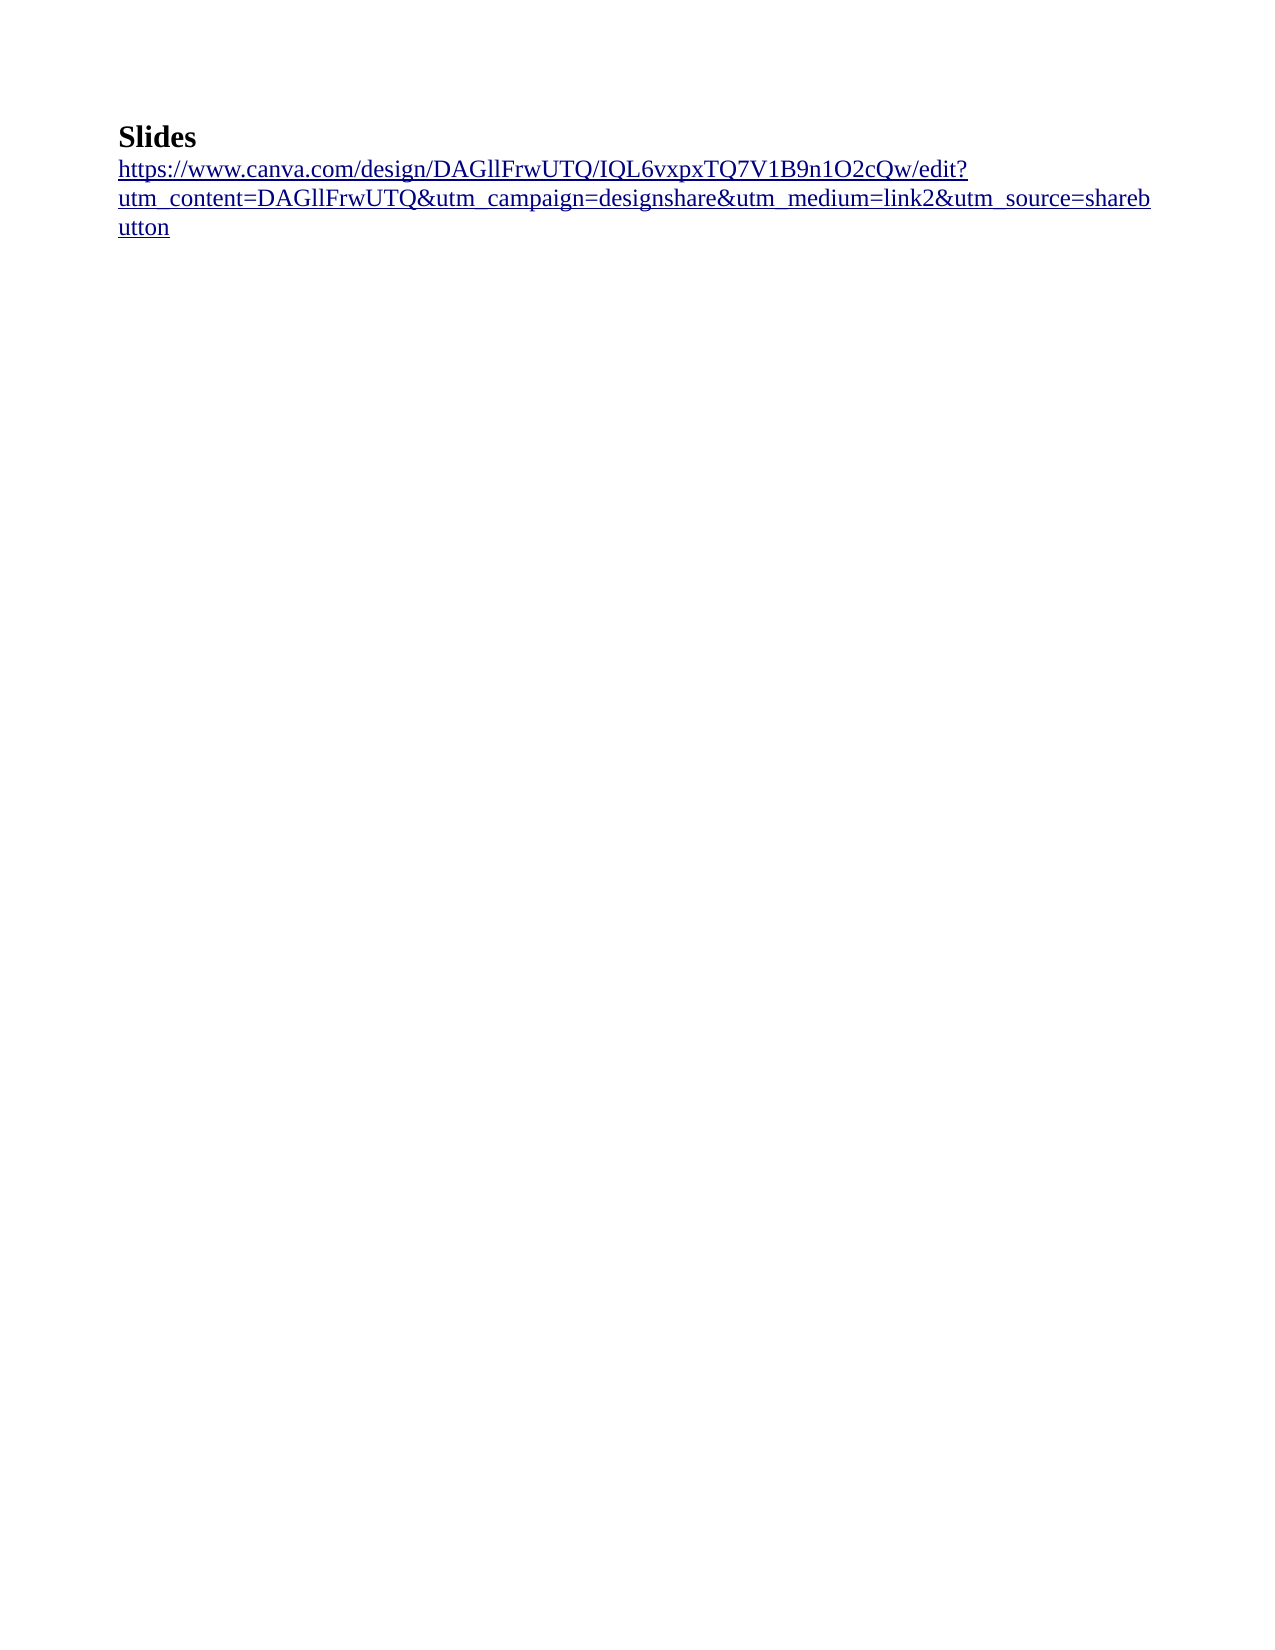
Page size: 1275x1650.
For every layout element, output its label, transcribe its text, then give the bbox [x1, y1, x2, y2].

text https://www.canva.com/design/DAGllFrwUTQ/IQL6vxpxTQ7V1B9n1O2cQw/edit?utm_content=DAGllFrwUTQ&utm_campaign=designshare&utm_medium=link2&utm_source=sharebutton [118, 154, 1157, 240]
text Slides [118, 118, 1157, 154]
